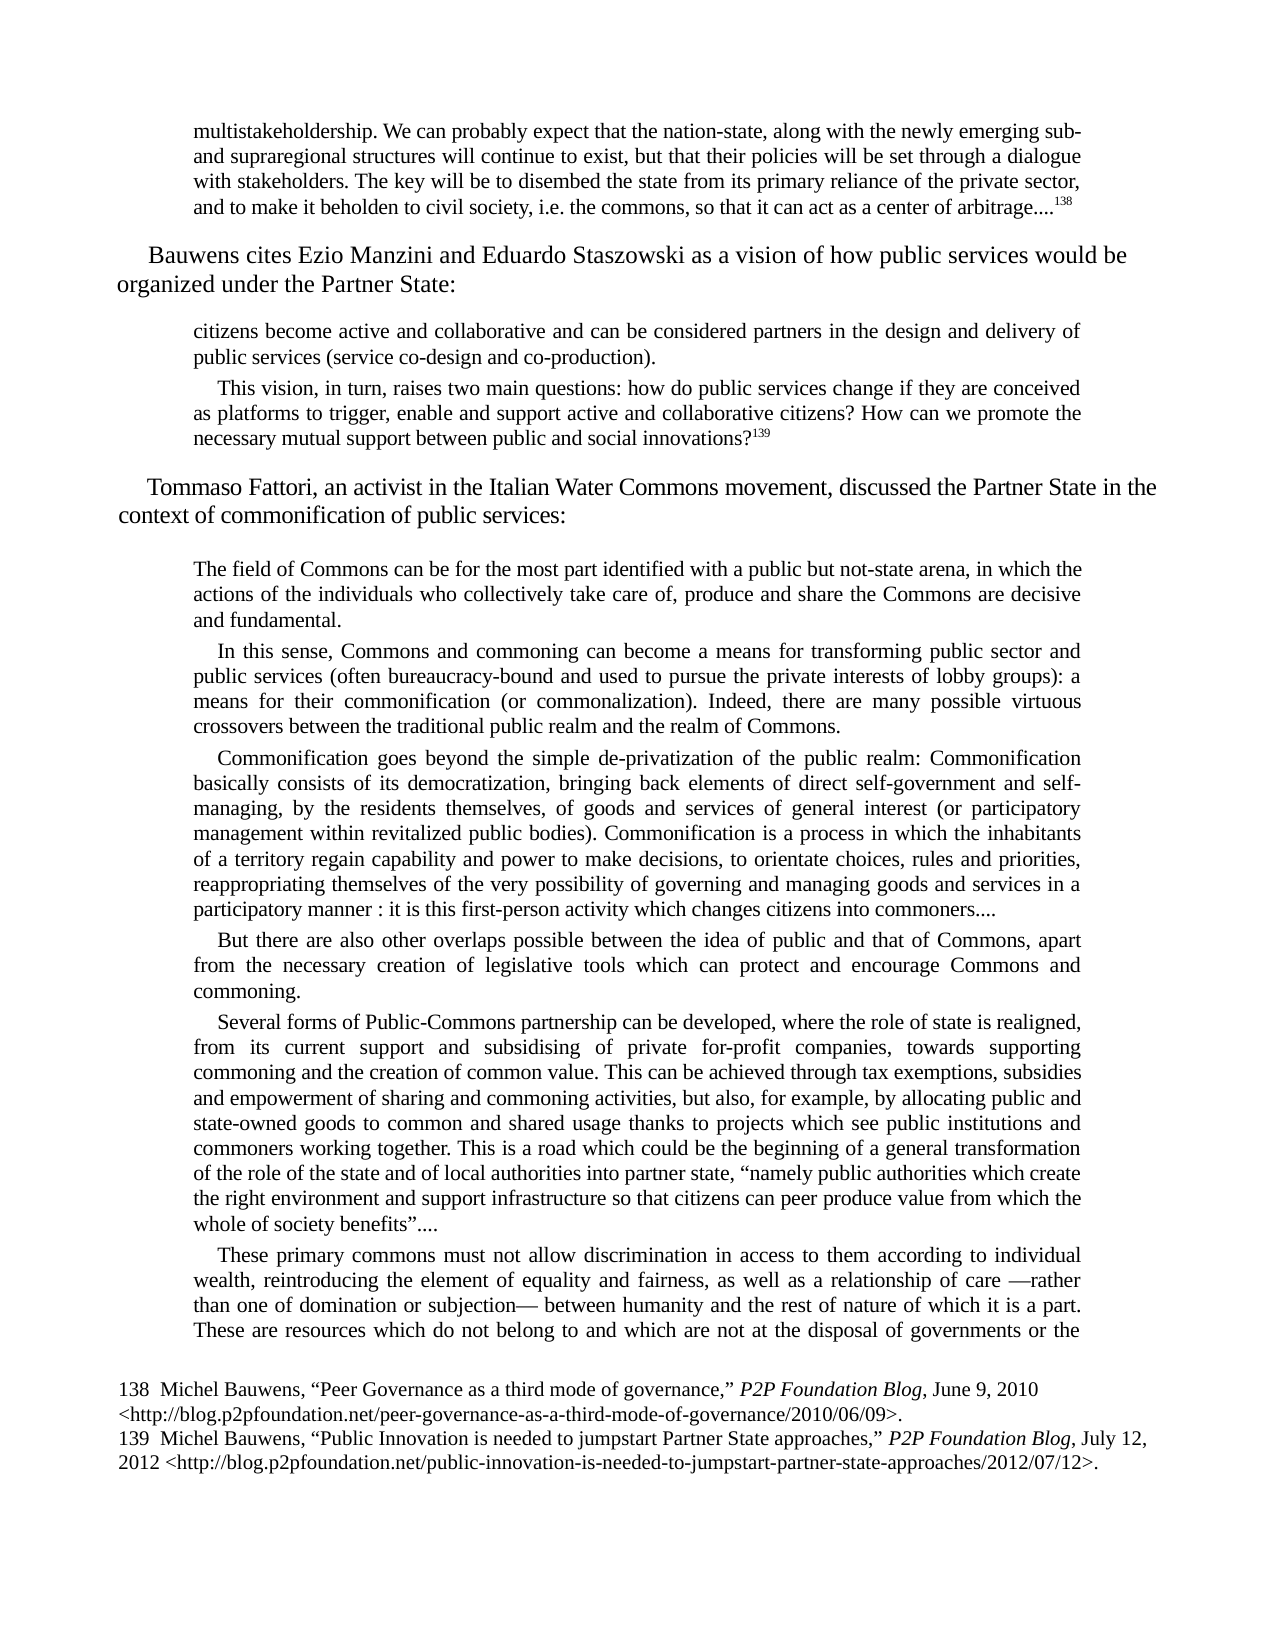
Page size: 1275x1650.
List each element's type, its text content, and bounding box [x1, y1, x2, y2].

text The field of Commons can be for the most part identified with a public but not-state arena, in which the actions of the individuals who collectively take care of, produce and share the Commons are decisive and fundamental. [193, 556, 1082, 632]
text Commonification goes beyond the simple de-privatization of the public realm: Commonification basically consists of its democratization, bringing back elements of direct self-government and self-managing, by the residents themselves, of goods and services of general interest (or participatory management within revitalized public bodies). Commonification is a process in which the inhabitants of a territory regain capability and power to make decisions, to orientate choices, rules and priorities, reappropriating themselves of the very possibility of governing and managing goods and services in a participatory manner : it is this first-person activity which changes citizens into commoners.... [193, 745, 1082, 921]
text Several forms of Public-Commons partnership can be developed, where the role of state is realigned, from its current support and subsidising of private for-profit companies, towards supporting commoning and the creation of common value. This can be achieved through tax exemptions, subsidies and empowerment of sharing and commoning activities, but also, for example, by allocating public and state-owned goods to common and shared usage thanks to projects which see public institutions and commoners working together. This is a road which could be the beginning of a general transformation of the role of the state and of local authorities into partner state, “namely public authorities which create the right environment and support infrastructure so that citizens can peer produce value from which the whole of society benefits”.... [193, 1009, 1082, 1236]
text Michel Bauwens, “Peer Governance as a third mode of governance,” P2P Foundation Blog, June 9, 2010 <http://blog.p2pfoundation.net/peer-governance-as-a-third-mode-of-governance/2010/06/09>. [118, 1377, 1157, 1426]
text Bauwens cites Ezio Manzini and Eduardo Staszowski as a vision of how public services would be organized under the Partner State: [117, 240, 1157, 297]
text In this sense, Commons and commoning can become a means for transforming public sector and public services (often bureaucracy-bound and used to pursue the private interests of lobby groups): a means for their commonification (or commonalization). Indeed, there are many possible virtuous crossovers between the traditional public realm and the realm of Commons. [193, 638, 1082, 739]
text Tommaso Fattori, an activist in the Italian Water Commons movement, discussed the Partner State in the context of commonification of public services: [118, 472, 1157, 529]
text This vision, in turn, raises two main questions: how do public services change if they are conceived as platforms to trigger, enable and support active and collaborative citizens? How can we promote the necessary mutual support between public and social innovations? [193, 375, 1082, 451]
text citizens become active and collaborative and can be considered partners in the design and delivery of public services (service co-design and co-production). [193, 318, 1082, 369]
text multistakeholdership. We can probably expect that the nation-state, along with the newly emerging sub- and supraregional structures will continue to exist, but that their policies will be set through a dialogue with stakeholders. The key will be to disembed the state from its primary reliance of the private sector, and to make it beholden to civil society, i.e. the commons, so that it can act as a center of arbitrage.... [193, 118, 1082, 219]
text These primary commons must not allow discrimination in access to them according to individual wealth, reintroducing the element of equality and fairness, as well as a relationship of care —rather than one of domination or subjection— between humanity and the rest of nature of which it is a part. These are resources which do not belong to and which are not at the disposal of governments or the [193, 1242, 1082, 1343]
text But there are also other overlaps possible between the idea of public and that of Commons, apart from the necessary creation of legislative tools which can protect and encourage Commons and commoning. [193, 927, 1082, 1003]
text Michel Bauwens, “Public Innovation is needed to jumpstart Partner State approaches,” P2P Foundation Blog, July 12, 2012 <http://blog.p2pfoundation.net/public-innovation-is-needed-to-jumpstart-partner-state-approaches/2012/07/12>. [118, 1426, 1157, 1474]
